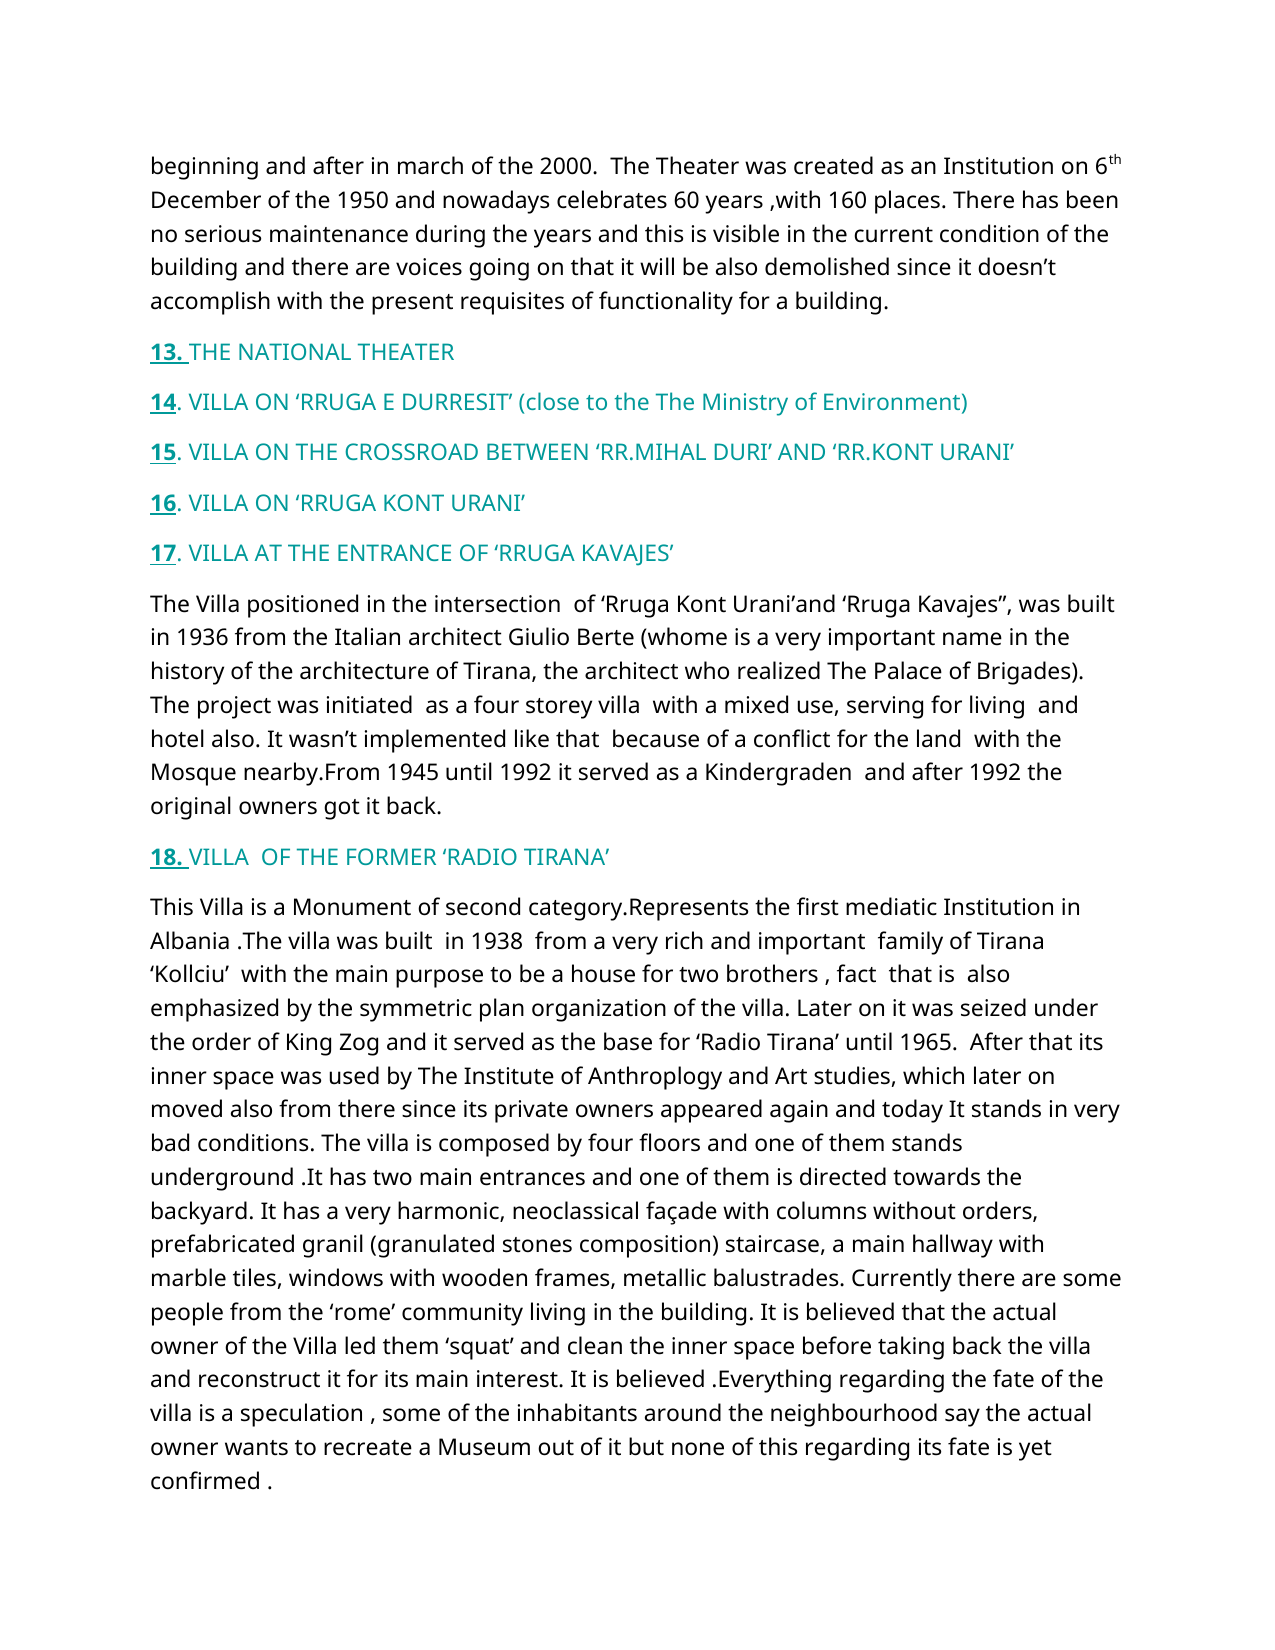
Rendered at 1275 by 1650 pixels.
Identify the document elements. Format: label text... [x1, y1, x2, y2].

text 17. VILLA AT THE ENTRANCE OF ‘RRUGA KAVAJES’ [150, 537, 1125, 568]
text This Villa is a Monument of second category.Represents the first mediatic Institution in Albania .The villa was built in 1938 from a very rich and important family of Tirana ‘Kollciu’ with the main purpose to be a house for two brothers , fact that is also emphasized by the symmetric plan organization of the villa. Later on it was seized under the order of King Zog and it served as the base for ‘Radio Tirana’ until 1965. After that its inner space was used by The Institute of Anthroplogy and Art studies, which later on moved also from there since its private owners appeared again and today It stands in very bad conditions. The villa is composed by four floors and one of them stands underground .It has two main entrances and one of them is directed towards the backyard. It has a very harmonic, neoclassical façade with columns without orders, prefabricated granil (granulated stones composition) staircase, a main hallway with marble tiles, windows with wooden frames, metallic balustrades. Currently there are some people from the ‘rome’ community living in the building. It is believed that the actual owner of the Villa led them ‘squat’ and clean the inner space before taking back the villa and reconstruct it for its main interest. It is believed .Everything regarding the fate of the villa is a speculation , some of the inhabitants around the neighbourhood say the actual owner wants to recreate a Museum out of it but none of this regarding its fate is yet confirmed . [150, 891, 1125, 1496]
text 18. VILLA OF THE FORMER ‘RADIO TIRANA’ [150, 840, 1125, 872]
text beginning and after in march of the 2000. The Theater was created as an Institution on 6th December of the 1950 and nowadays celebrates 60 years ,with 160 places. There has been no serious maintenance during the years and this is visible in the current condition of the building and there are voices going on that it will be also demolished since it doesn’t accomplish with the present requisites of functionality for a building. [150, 150, 1125, 316]
text 14. VILLA ON ‘RRUGA E DURRESIT’ (close to the The Ministry of Environment) [150, 386, 1125, 417]
text 13. THE NATIONAL THEATER [150, 335, 1125, 367]
text 16. VILLA ON ‘RRUGA KONT URANI’ [150, 487, 1125, 518]
text The Villa positioned in the intersection of ‘Rruga Kont Urani’and ‘Rruga Kavajes”, was built in 1936 from the Italian architect Giulio Berte (whome is a very important name in the history of the architecture of Tirana, the architect who realized The Palace of Brigades). The project was initiated as a four storey villa with a mixed use, serving for living and hotel also. It wasn’t implemented like that because of a conflict for the land with the Mosque nearby.From 1945 until 1992 it served as a Kindergraden and after 1992 the original owners got it back. [150, 587, 1125, 821]
text 15. VILLA ON THE CROSSROAD BETWEEN ‘RR.MIHAL DURI’ AND ‘RR.KONT URANI’ [150, 436, 1125, 467]
